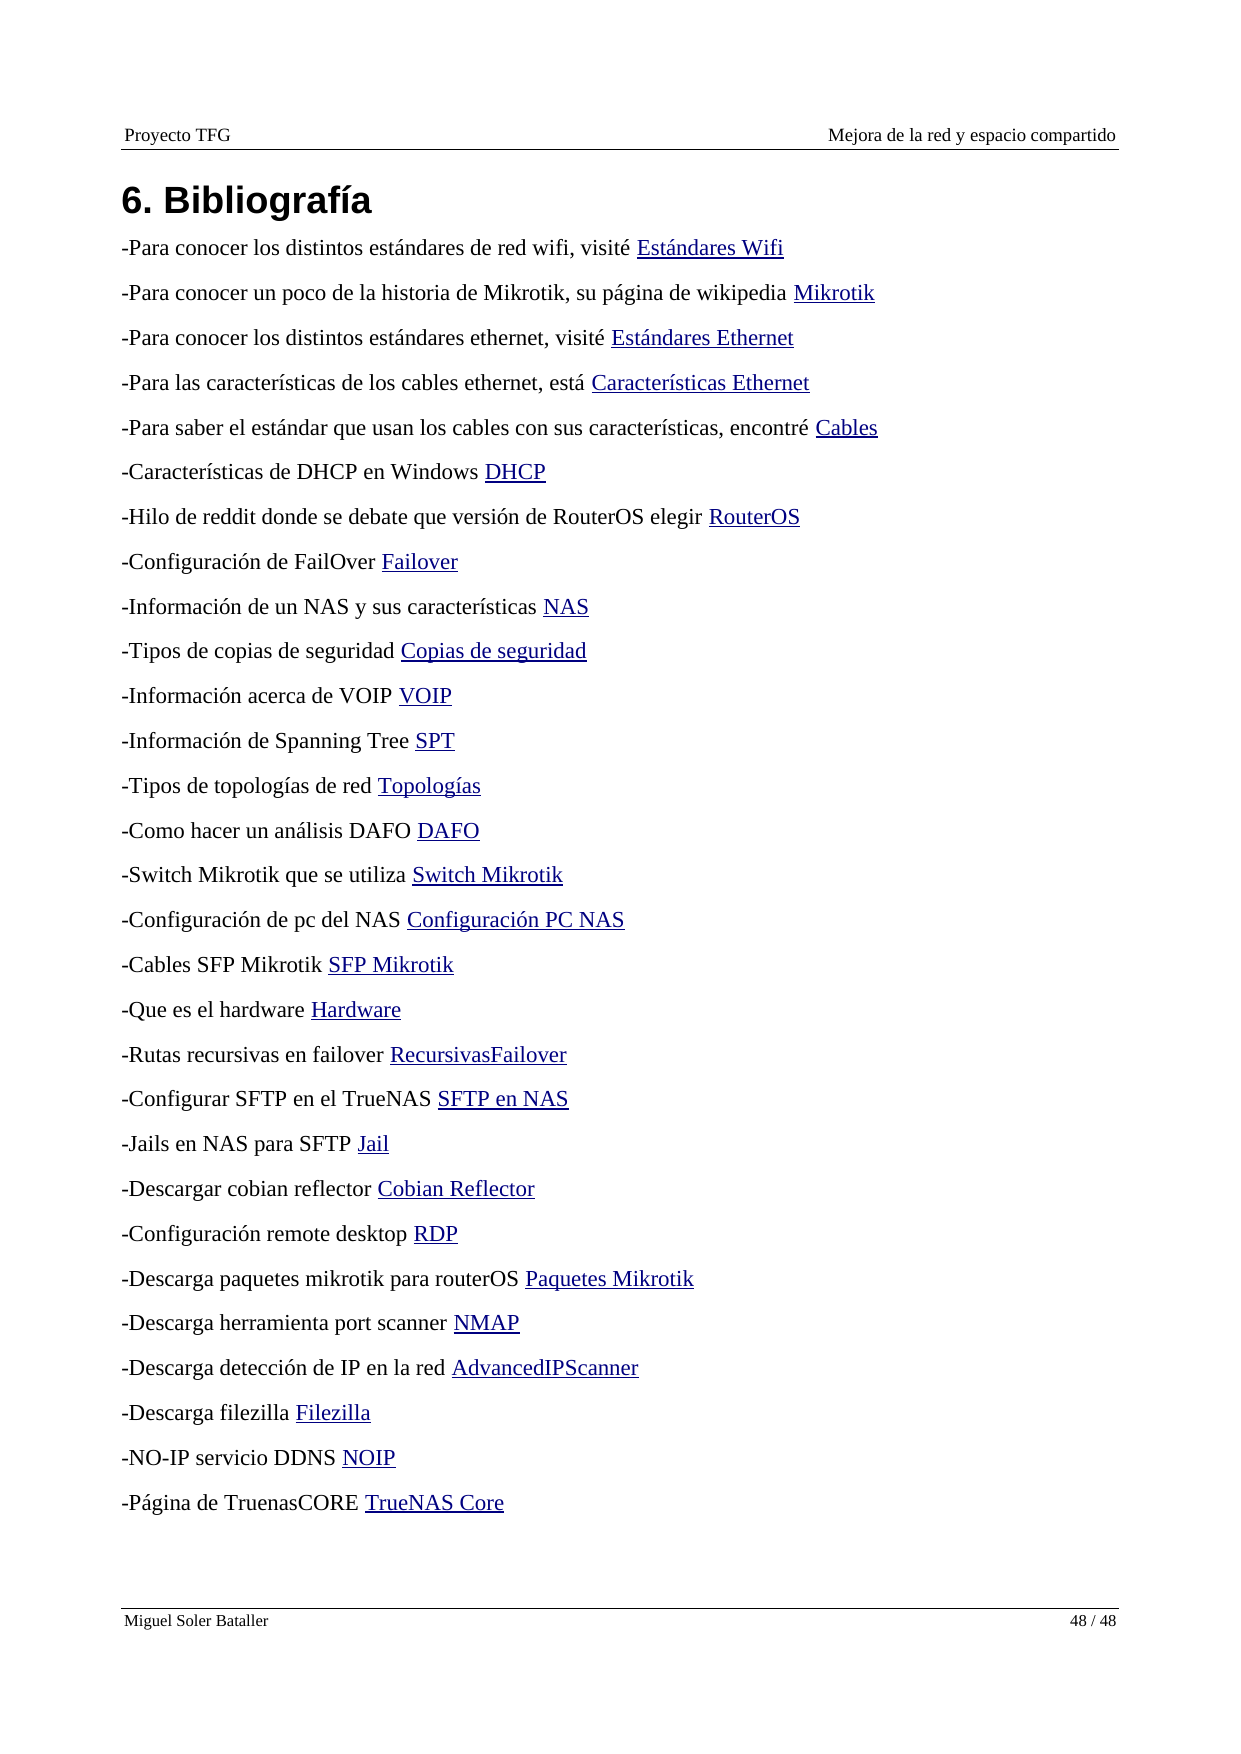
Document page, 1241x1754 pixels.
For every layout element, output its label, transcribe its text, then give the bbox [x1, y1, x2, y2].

text -Tipos de copias de seguridad Copias de seguridad [121, 637, 1119, 664]
text -Descarga paquetes mikrotik para routerOS Paquetes Mikrotik [121, 1264, 1119, 1291]
text -Para saber el estándar que usan los cables con sus características, encontré Cables [121, 413, 1119, 440]
subtitle 6. Bibliografía [121, 178, 1119, 222]
text -Información de un NAS y sus características NAS [121, 593, 1119, 619]
text -Hilo de reddit donde se debate que versión de RouterOS elegir RouterOS [121, 503, 1119, 529]
text -Que es el hardware Hardware [121, 996, 1119, 1022]
text -Configuración de pc del NAS Configuración PC NAS [121, 906, 1119, 933]
text -Jails en NAS para SFTP Jail [121, 1130, 1119, 1157]
text -Descarga herramienta port scanner NMAP [121, 1309, 1119, 1336]
text -Página de TruenasCORE TrueNAS Core [121, 1488, 1119, 1515]
text -Cables SFP Mikrotik SFP Mikrotik [121, 951, 1119, 977]
text -Configuración remote desktop RDP [121, 1220, 1119, 1246]
text -Características de DHCP en Windows DHCP [121, 458, 1119, 485]
text -Información acerca de VOIP VOIP [121, 682, 1119, 709]
text -Switch Mikrotik que se utiliza Switch Mikrotik [121, 861, 1119, 888]
text -Descarga detección de IP en la red AdvancedIPScanner [121, 1354, 1119, 1381]
text -Para conocer un poco de la historia de Mikrotik, su página de wikipedia Mikrotik [121, 279, 1119, 306]
text -Tipos de topologías de red Topologías [121, 772, 1119, 798]
text -Para conocer los distintos estándares de red wifi, visité Estándares Wifi [121, 234, 1119, 261]
text -Para conocer los distintos estándares ethernet, visité Estándares Ethernet [121, 324, 1119, 350]
text -Configurar SFTP en el TrueNAS SFTP en NAS [121, 1085, 1119, 1112]
text -NO-IP servicio DDNS NOIP [121, 1444, 1119, 1470]
text -Información de Spanning Tree SPT [121, 727, 1119, 753]
text -Descargar cobian reflector Cobian Reflector [121, 1175, 1119, 1201]
text -Como hacer un análisis DAFO DAFO [121, 817, 1119, 843]
text -Rutas recursivas en failover RecursivasFailover [121, 1041, 1119, 1067]
text -Descarga filezilla Filezilla [121, 1399, 1119, 1425]
text -Para las características de los cables ethernet, está Características Ethernet [121, 369, 1119, 395]
text -Configuración de FailOver Failover [121, 548, 1119, 574]
